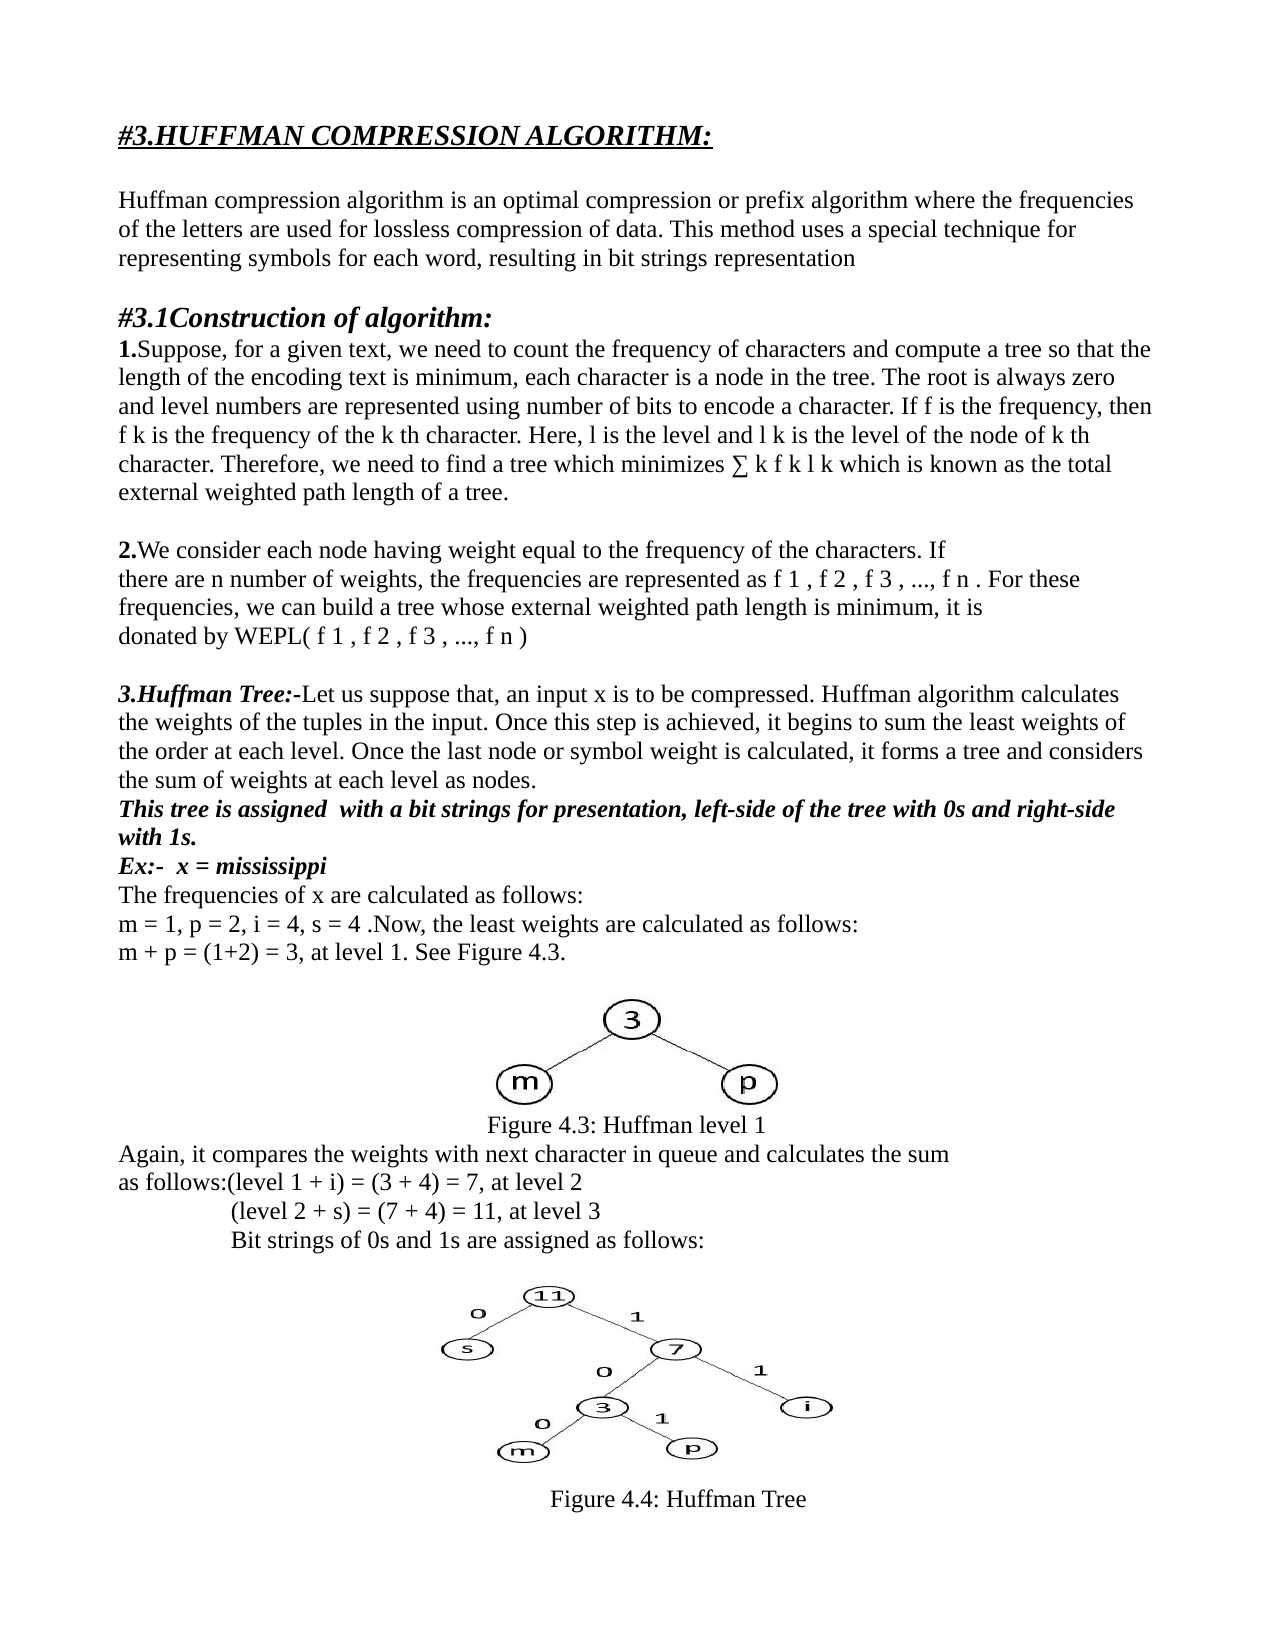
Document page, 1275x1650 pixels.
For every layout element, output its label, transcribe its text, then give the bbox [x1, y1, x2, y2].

text Bit strings of 0s and 1s are assigned as follows: [118, 1225, 1157, 1254]
text as follows:(level 1 + i) = (3 + 4) = 7, at level 2 [118, 1167, 1157, 1196]
text The frequencies of x are calculated as follows: [118, 880, 1157, 909]
text Ex:- x = mississippi [118, 851, 1157, 880]
text frequencies, we can build a tree whose external weighted path length is minimum, it is [118, 592, 1157, 621]
text #3.1Construction of algorithm: [118, 300, 1157, 334]
text 3.Huffman Tree:-Let us suppose that, an input x is to be compressed. Huffman algorithm calculates [118, 679, 1157, 707]
text m = 1, p = 2, i = 4, s = 4 .Now, the least weights are calculated as follows: [118, 909, 1157, 937]
text the weights of the tuples in the input. Once this step is achieved, it begins to sum the least weights of the order at each level. Once the last node or symbol weight is calculated, it forms a tree and considers the sum of weights at each level as nodes. [118, 707, 1157, 794]
text (level 2 + s) = (7 + 4) = 11, at level 3 [118, 1196, 1157, 1225]
text 1.Suppose, for a given text, we need to count the frequency of characters and compute a tree so that the length of the encoding text is minimum, each character is a node in the tree. The root is always zero and level numbers are represented using number of bits to encode a character. If f is the frequency, then f k is the frequency of the k th character. Here, l is the level and l k is the level of the node of k th character. Therefore, we need to find a tree which minimizes ∑ k f k l k which is known as the total external weighted path length of a tree. [118, 334, 1157, 506]
text This tree is assigned with a bit strings for presentation, left-side of the tree with 0s and right-side with 1s. [118, 794, 1157, 851]
text m + p = (1+2) = 3, at level 1. See Figure 4.3. [118, 937, 1157, 966]
text 2.We consider each node having weight equal to the frequency of the characters. If [118, 535, 1157, 564]
text #3.HUFFMAN COMPRESSION ALGORITHM: [118, 118, 1157, 152]
picture [436, 1282, 839, 1466]
text Huffman compression algorithm is an optimal compression or prefix algorithm where the frequencies of the letters are used for lossless compression of data. This method uses a special technique for representing symbols for each word, resulting in bit strings representation [118, 185, 1157, 271]
text Figure 4.3: Huffman level 1 [118, 1110, 1157, 1139]
picture [491, 995, 784, 1109]
text Figure 4.4: Huffman Tree [118, 1484, 1157, 1512]
text Again, it compares the weights with next character in queue and calculates the sum [118, 1139, 1157, 1167]
text donated by WEPL( f 1 , f 2 , f 3 , ..., f n ) [118, 621, 1157, 650]
text there are n number of weights, the frequencies are represented as f 1 , f 2 , f 3 , ..., f n . For these [118, 564, 1157, 592]
